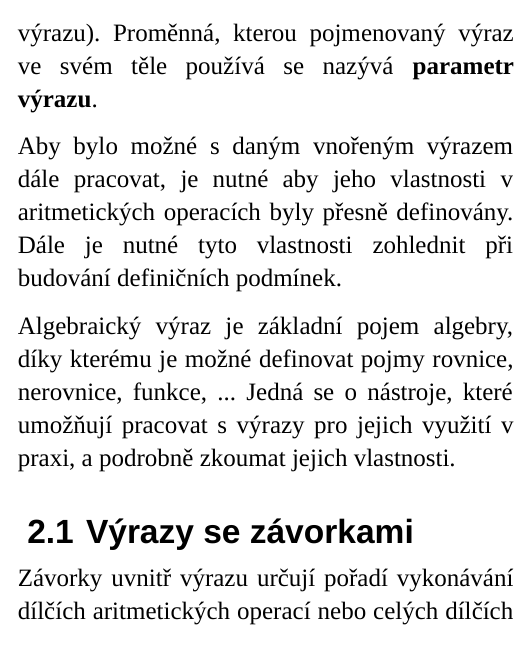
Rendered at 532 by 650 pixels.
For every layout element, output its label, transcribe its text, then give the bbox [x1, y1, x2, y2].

text výrazu). Proměnná, kterou pojmenovaný výraz ve svém těle používá se nazývá parametr výrazu. [18, 18, 514, 112]
text Závorky uvnitř výrazu určují pořadí vykonávání dílčích aritmetických operací nebo celých dílčích [18, 563, 514, 624]
subtitle Výrazy se závorkami [18, 512, 514, 550]
text Algebraický výraz je základní pojem algebry, díky kterému je možné definovat pojmy rovnice, nerovnice, funkce, ... Jedná se o nástroje, které umožňují pracovat s výrazy pro jejich využití v praxi, a podrobně zkoumat jejich vlastnosti. [18, 311, 514, 472]
text Aby bylo možné s daným vnořeným výrazem dále pracovat, je nutné aby jeho vlastnosti v aritmetických operacích byly přesně definovány. Dále je nutné tyto vlastnosti zohlednit při budování definičních podmínek. [18, 131, 514, 292]
